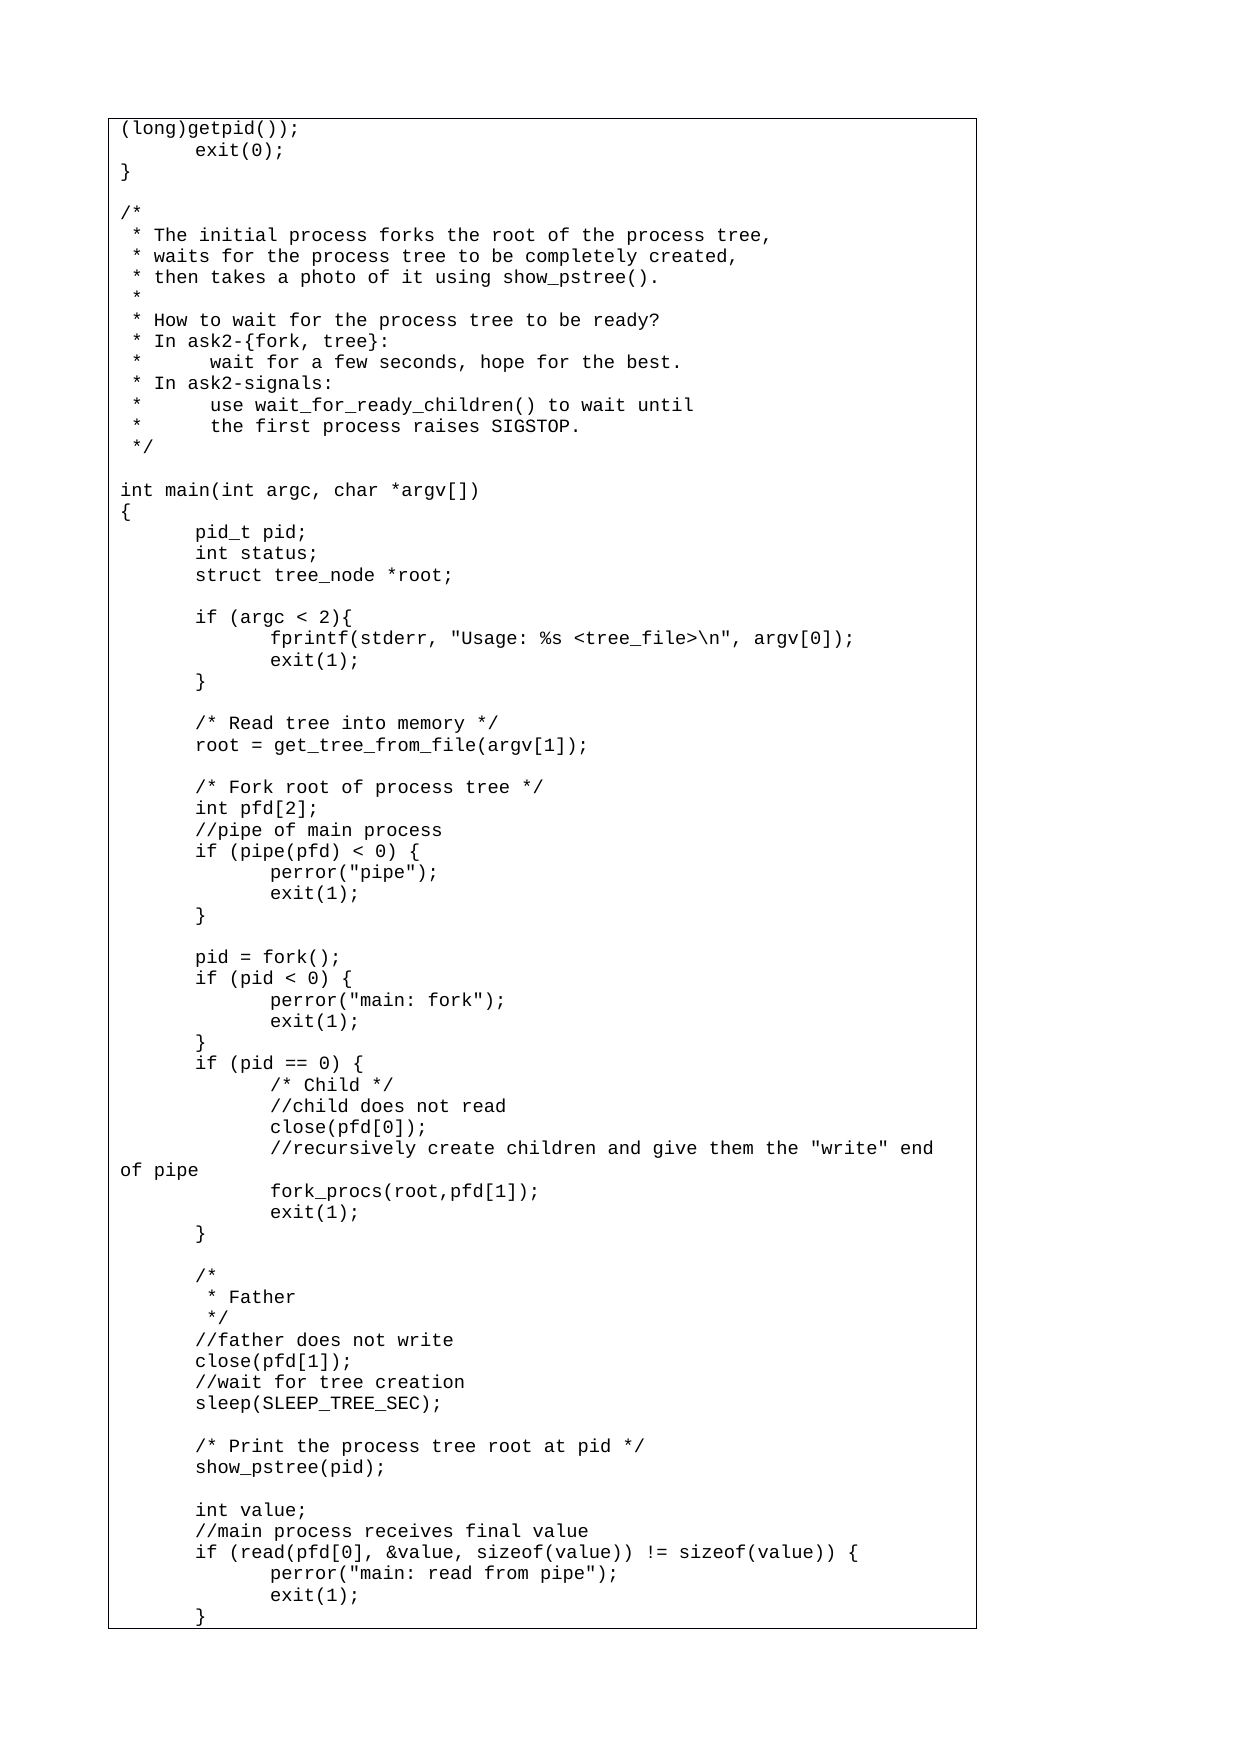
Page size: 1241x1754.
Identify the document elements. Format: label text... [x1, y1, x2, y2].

table_header (long)getpid()); exit(0); } /* * The initial process forks the root of the process tree, * waits for the process tree to be completely created, * then takes a photo of it using show_pstree(). * * How to wait for the process tree to be ready? * In ask2-{fork, tree}: * wait for a few seconds, hope for the best. * In ask2-signals: * use wait_for_ready_children() to wait until * the first process raises SIGSTOP. */ int main(int argc, char *argv[]) { pid_t pid; int status; struct tree_node *root; if (argc < 2){ fprintf(stderr, "Usage: %s <tree_file>\n", argv[0]); exit(1); } /* Read tree into memory */ root = get_tree_from_file(argv[1]); /* Fork root of process tree */ int pfd[2]; //pipe of main process if (pipe(pfd) < 0) { perror("pipe"); exit(1); } pid = fork(); if (pid < 0) { perror("main: fork"); exit(1); } if (pid == 0) { /* Child */ //child does not read close(pfd[0]); //recursively create children and give them the "write" end of pipe fork_procs(root,pfd[1]); exit(1); } /* * Father */ //father does not write close(pfd[1]); //wait for tree creation sleep(SLEEP_TREE_SEC); /* Print the process tree root at pid */ show_pstree(pid); int value; //main process receives final value if (read(pfd[0], &value, sizeof(value)) != sizeof(value)) { perror("main: read from pipe"); exit(1); } [109, 119, 976, 1628]
